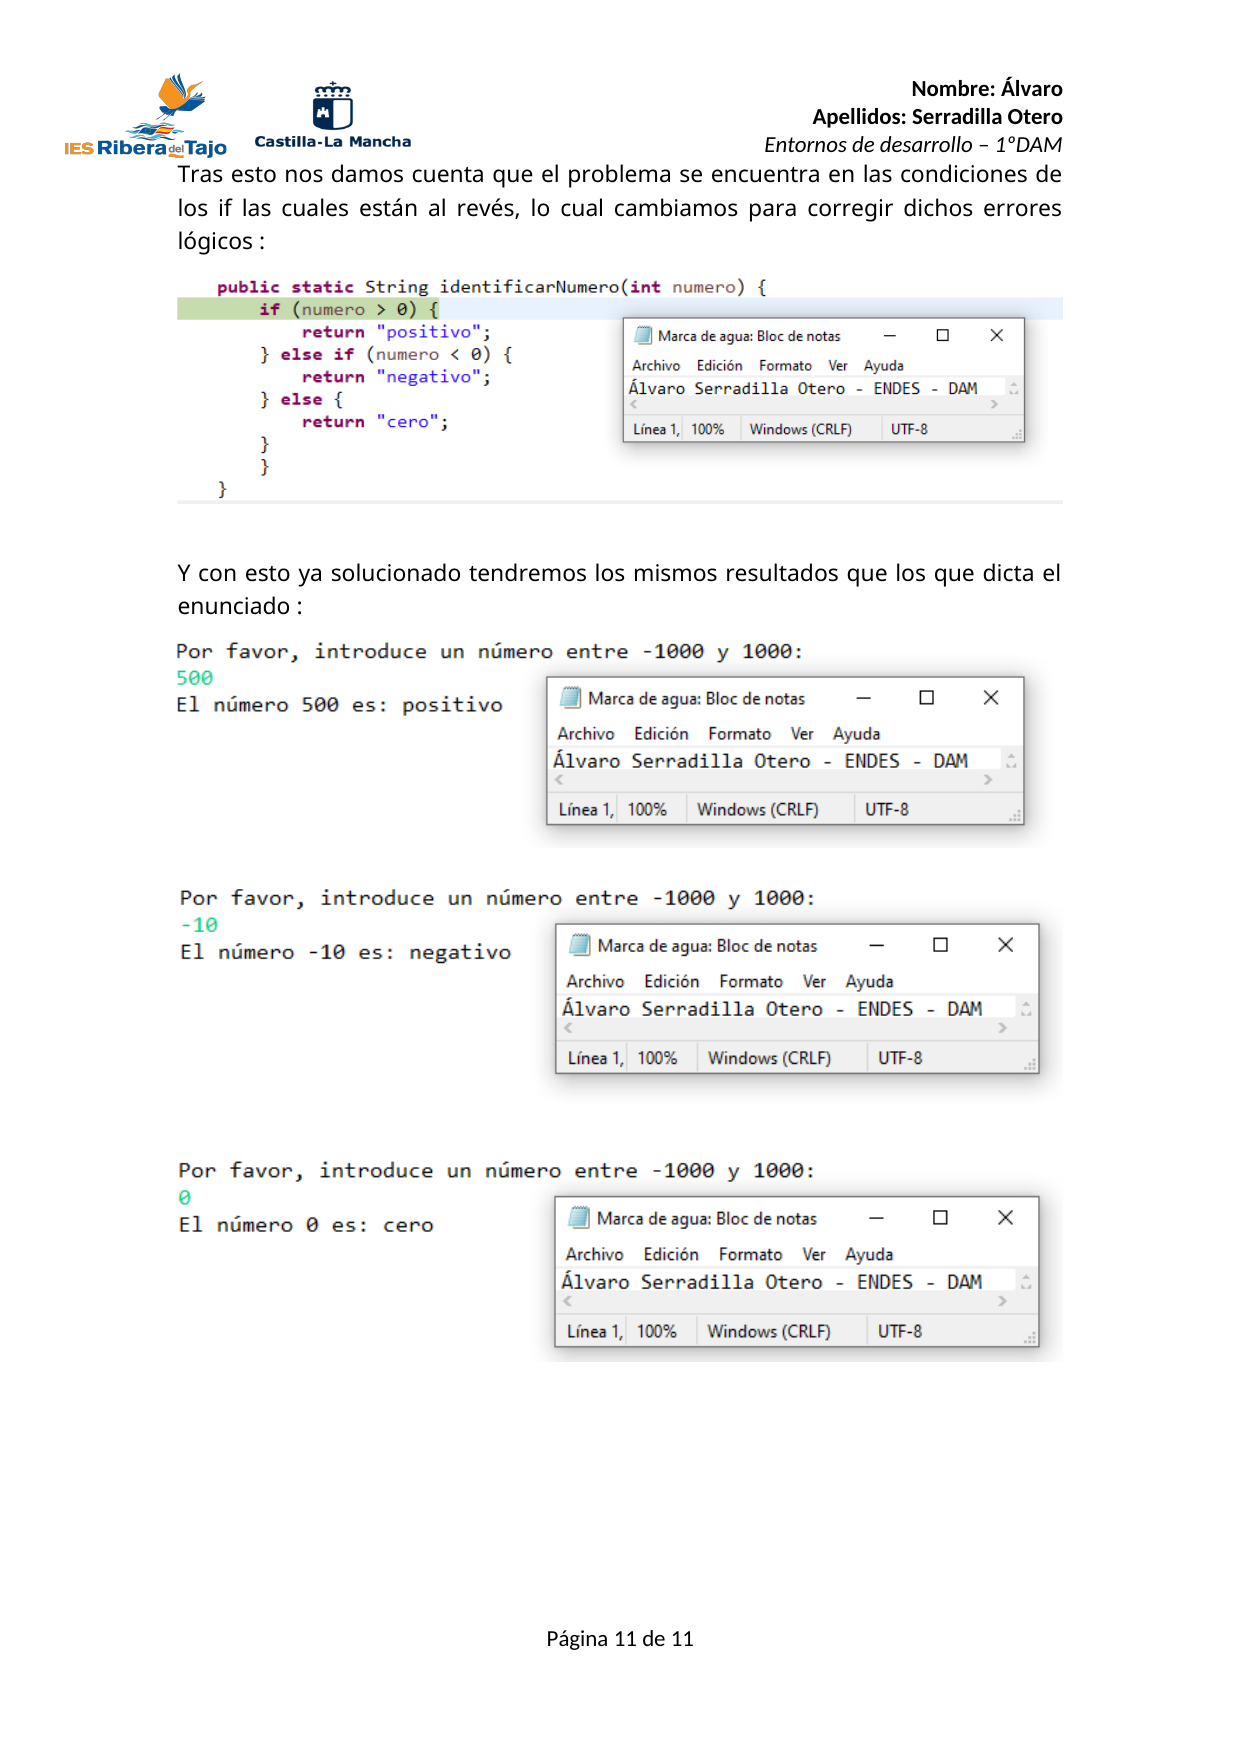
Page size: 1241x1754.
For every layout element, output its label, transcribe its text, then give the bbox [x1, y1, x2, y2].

picture [177, 1160, 1063, 1362]
text Tras esto nos damos cuenta que el problema se encuentra en las condiciones de los if las cuales están al revés, lo cual cambiamos para corregir dichos errores lógicos : [177, 158, 1063, 257]
picture [177, 640, 1063, 848]
picture [65, 73, 227, 158]
picture [177, 889, 1063, 1107]
text Y con esto ya solucionado tendremos los mismos resultados que los que dicta el enunciado : [177, 557, 1063, 622]
picture [233, 73, 432, 158]
picture [177, 275, 1063, 504]
